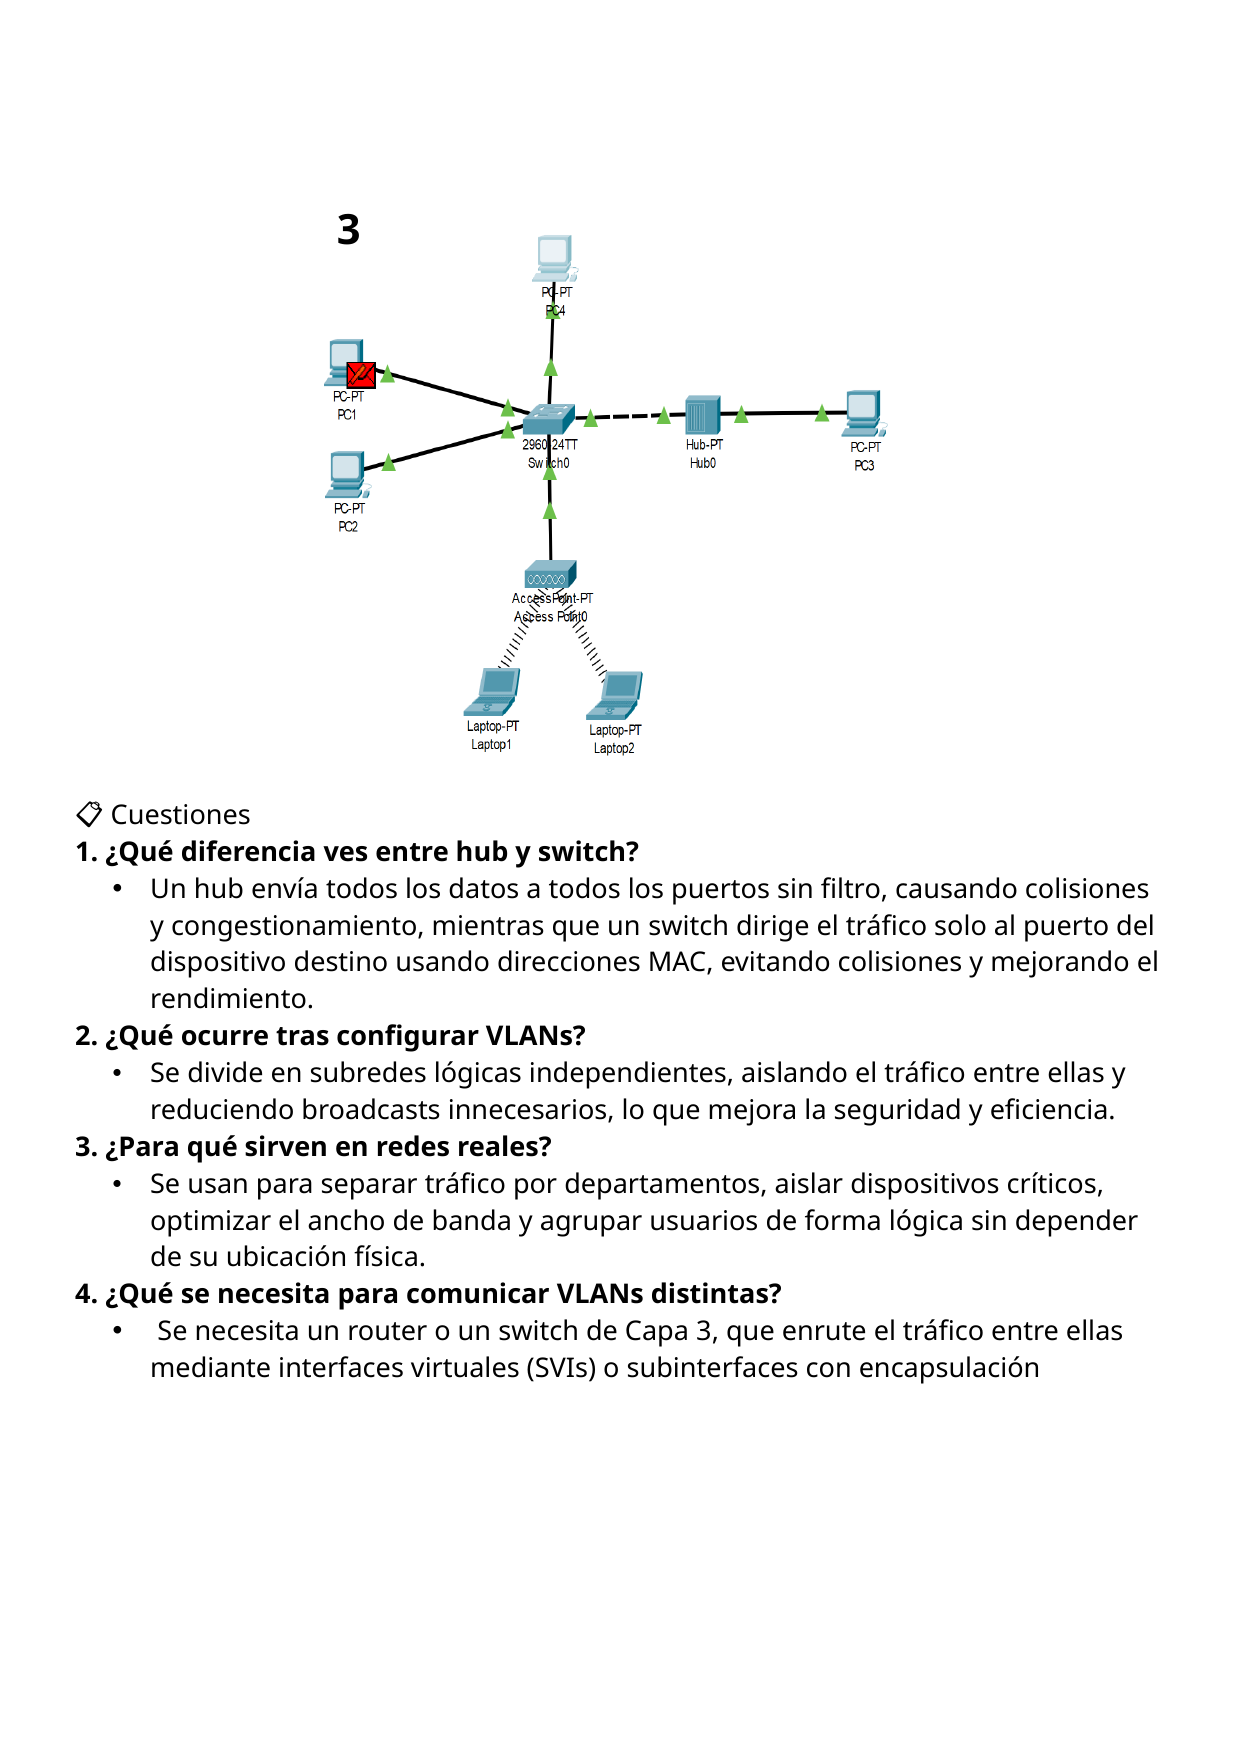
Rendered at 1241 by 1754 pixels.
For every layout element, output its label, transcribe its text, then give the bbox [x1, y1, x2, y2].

list Un hub envía todos los datos a todos los puertos sin filtro, causando colisiones y congestionamiento, mientras que un switch dirige el tráfico solo al puerto del dispositivo destino usando direcciones MAC, evitando colisiones y mejorando el rendimiento. [112, 869, 1165, 1017]
list Se usan para separar tráfico por departamentos, aislar dispositivos críticos, optimizar el ancho de banda y agrupar usuarios de forma lógica sin depender de su ubicación física. [112, 1164, 1165, 1275]
text 3. ¿Para qué sirven en redes reales? [75, 1127, 1165, 1164]
picture [303, 224, 895, 756]
text 1. ¿Qué diferencia ves entre hub y switch? [75, 832, 1165, 869]
text 📋 Cuestiones [75, 795, 1165, 832]
list Se necesita un router o un switch de Capa 3, que enrute el tráfico entre ellas mediante interfaces virtuales (SVIs) o subinterfaces con encapsulación [112, 1312, 1165, 1385]
text 4. ¿Qué se necesita para comunicar VLANs distintas? [75, 1275, 1165, 1312]
list Se divide en subredes lógicas independientes, aislando el tráfico entre ellas y reduciendo broadcasts innecesarios, lo que mejora la seguridad y eficiencia. [112, 1053, 1165, 1127]
text 2. ¿Qué ocurre tras configurar VLANs? [75, 1017, 1165, 1053]
